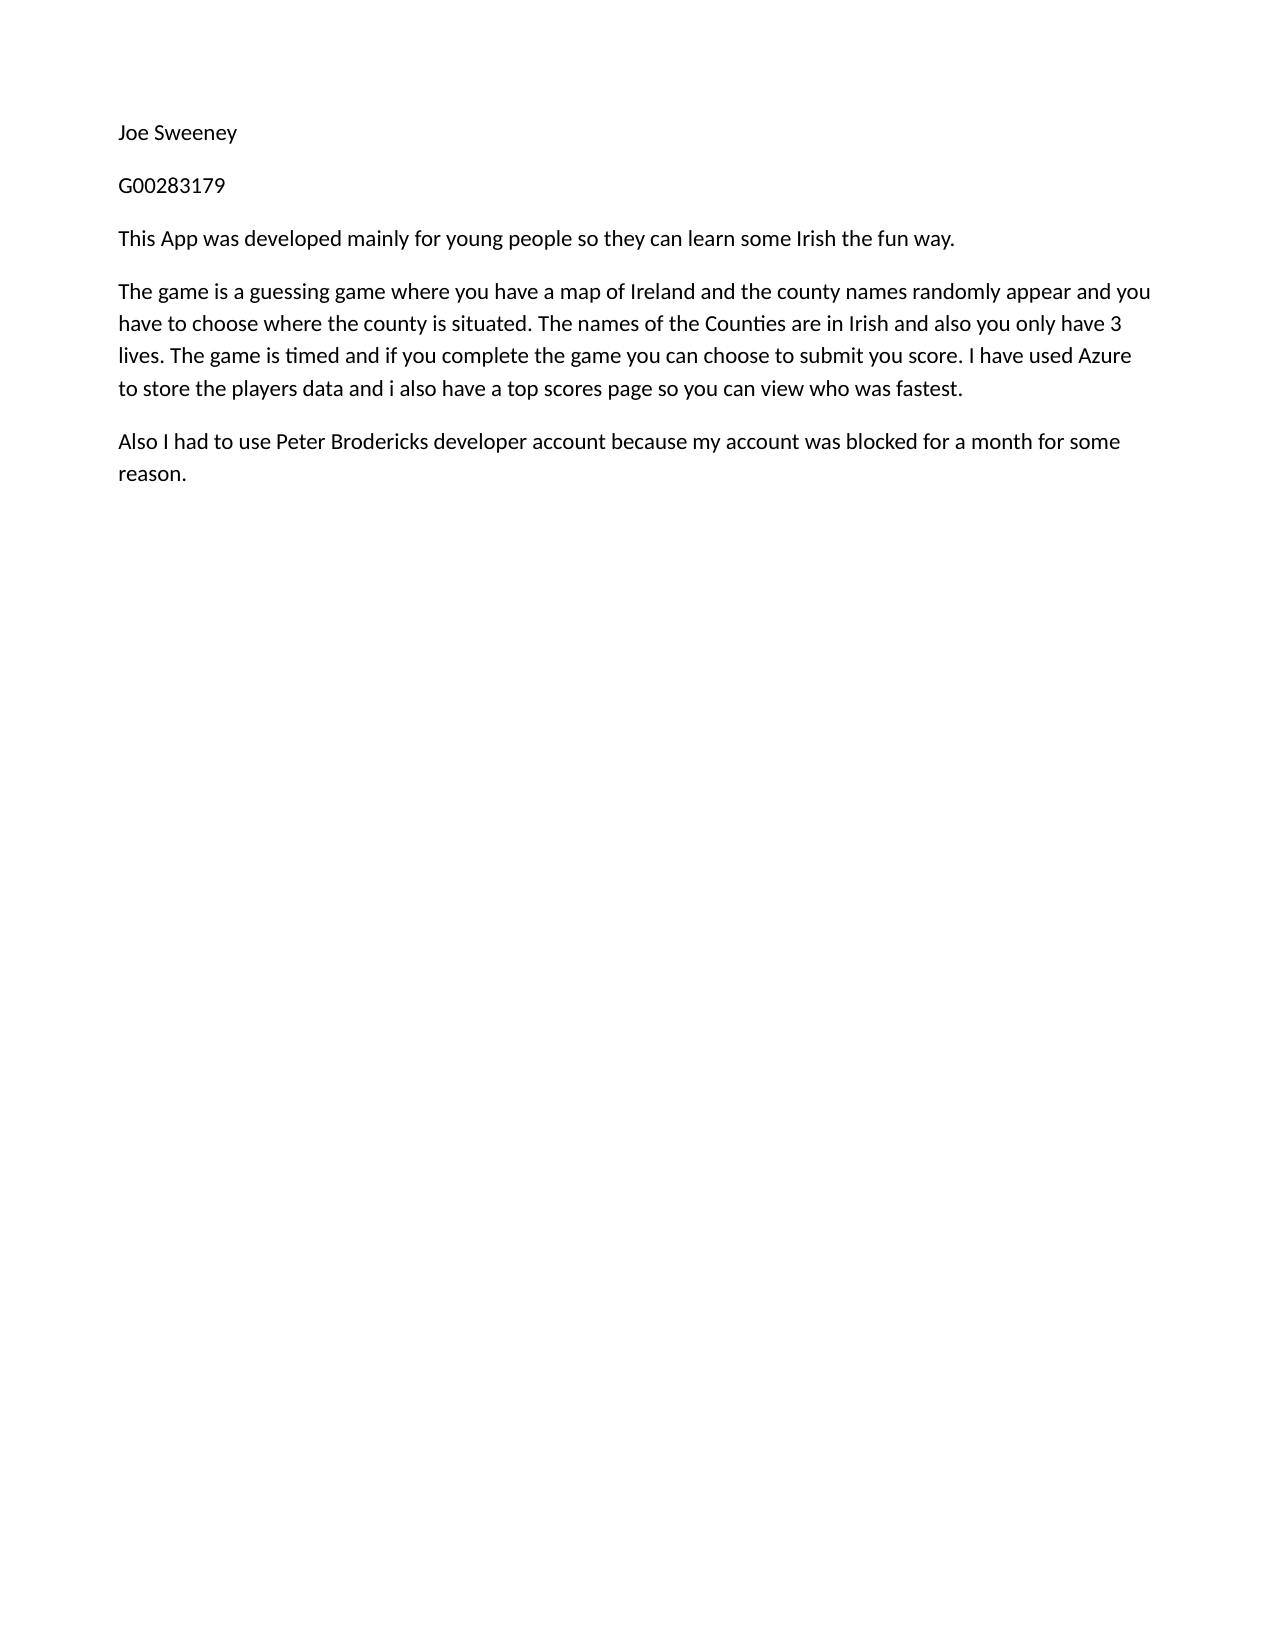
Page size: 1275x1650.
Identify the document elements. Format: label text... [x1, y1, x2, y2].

text Also I had to use Peter Brodericks developer account because my account was blocked for a month for some reason. [118, 427, 1157, 487]
text This App was developed mainly for young people so they can learn some Irish the fun way. [118, 224, 1157, 252]
text Joe Sweeney [118, 118, 1157, 146]
text G00283179 [118, 171, 1157, 199]
text The game is a guessing game where you have a map of Ireland and the county names randomly appear and you have to choose where the county is situated. The names of the Counties are in Irish and also you only have 3 lives. The game is timed and if you complete the game you can choose to submit you score. I have used Azure to store the players data and i also have a top scores page so you can view who was fastest. [118, 277, 1157, 402]
